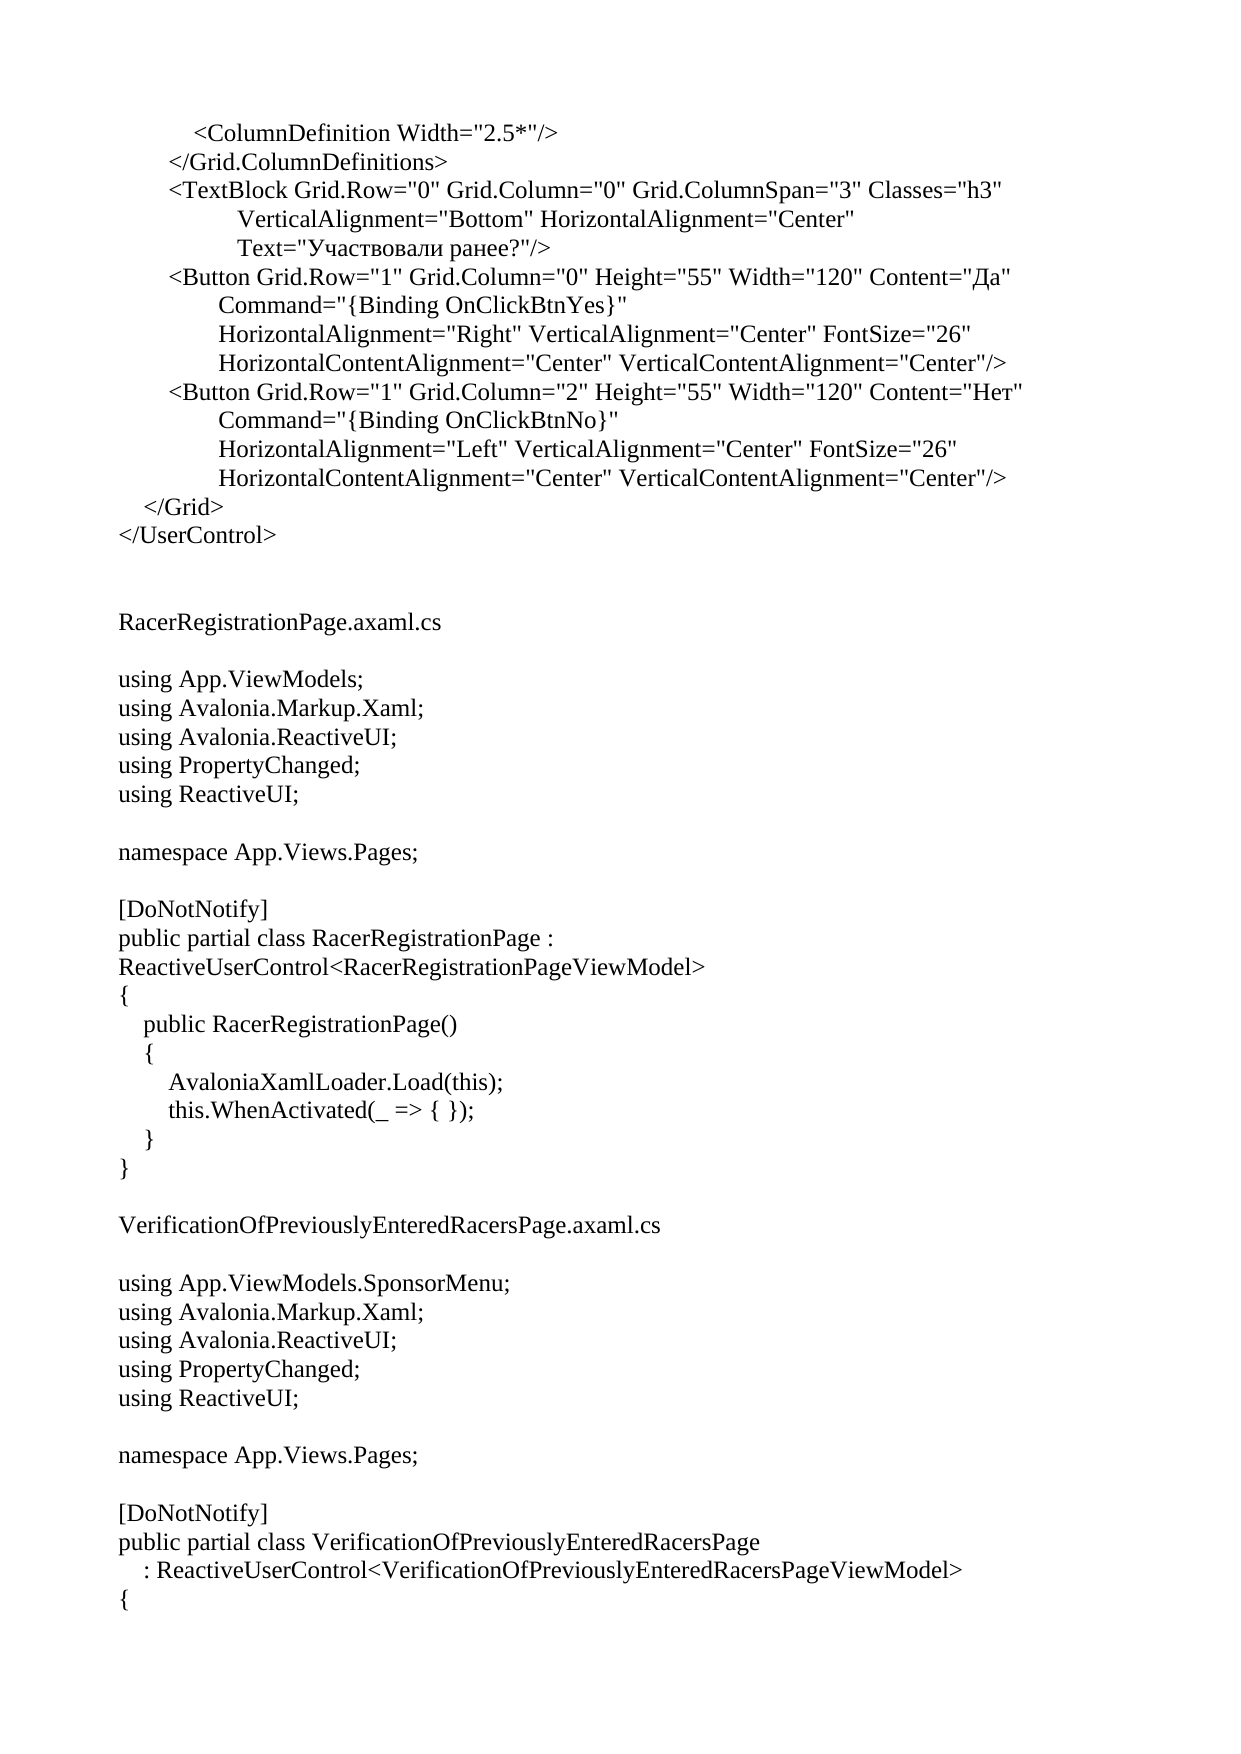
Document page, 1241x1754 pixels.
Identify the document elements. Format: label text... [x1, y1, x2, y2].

subtitle using App.ViewModels; using Avalonia.Markup.Xaml; using Avalonia.ReactiveUI; using PropertyChanged; using ReactiveUI; namespace App.Views.Pages; [DoNotNotify] public partial class RacerRegistrationPage : ReactiveUserControl<RacerRegistrationPageViewModel> { public RacerRegistrationPage() { AvaloniaXamlLoader.Load(this); this.WhenActivated(_ => { }); } } [118, 664, 1122, 1211]
subtitle <ColumnDefinition Width="2.5*"/> </Grid.ColumnDefinitions> <TextBlock Grid.Row="0" Grid.Column="0" Grid.ColumnSpan="3" Classes="h3" VerticalAlignment="Bottom" HorizontalAlignment="Center" Text="Участвовали ранее?"/> <Button Grid.Row="1" Grid.Column="0" Height="55" Width="120" Content="Да" Command="{Binding OnClickBtnYes}" HorizontalAlignment="Right" VerticalAlignment="Center" FontSize="26" HorizontalContentAlignment="Center" VerticalContentAlignment="Center"/> <Button Grid.Row="1" Grid.Column="2" Height="55" Width="120" Content="Нет" Command="{Binding OnClickBtnNo}" HorizontalAlignment="Left" VerticalAlignment="Center" FontSize="26" HorizontalContentAlignment="Center" VerticalContentAlignment="Center"/> </Grid> </UserControl> [118, 118, 1122, 607]
subtitle using App.ViewModels.SponsorMenu; using Avalonia.Markup.Xaml; using Avalonia.ReactiveUI; using PropertyChanged; using ReactiveUI; namespace App.Views.Pages; [DoNotNotify] public partial class VerificationOfPreviouslyEnteredRacersPage : ReactiveUserControl<VerificationOfPreviouslyEnteredRacersPageViewModel> { [118, 1268, 1122, 1613]
subtitle RacerRegistrationPage.axaml.cs [118, 607, 1122, 664]
subtitle VerificationOfPreviouslyEnteredRacersPage.axaml.cs [118, 1211, 1122, 1268]
